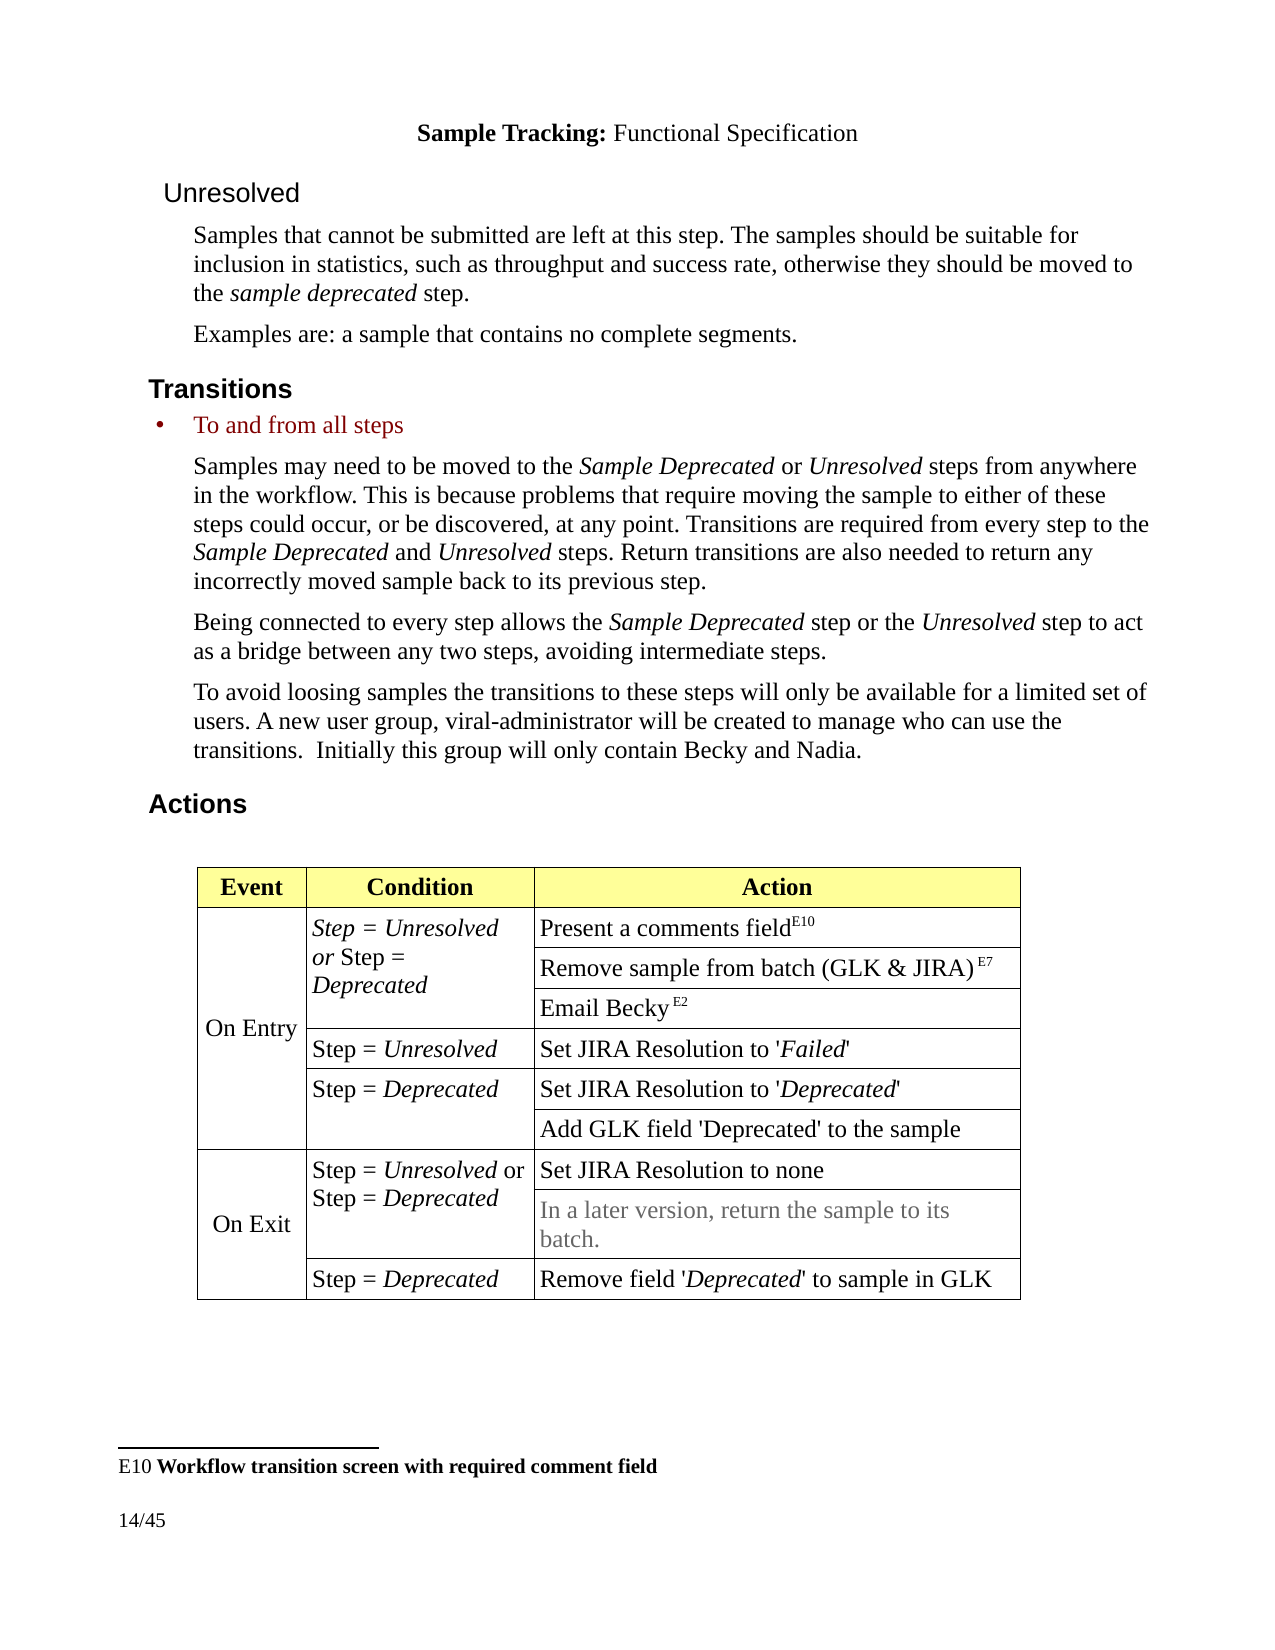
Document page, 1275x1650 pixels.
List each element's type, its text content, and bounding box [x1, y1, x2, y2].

table_cell Step = Deprecated [307, 1259, 534, 1298]
table_cell On Exit [198, 1150, 306, 1298]
table_cell In a later version, return the sample to its batch. [535, 1190, 1020, 1258]
text Samples that cannot be submitted are left at this step. The samples should be suitable for inclusion in statistics, such as throughput and success rate, otherwise they should be moved to the sample deprecated step. [193, 221, 1157, 307]
subtitle Actions [148, 788, 1157, 819]
table_cell Set JIRA Resolution to 'Deprecated' [535, 1069, 1020, 1108]
table_header Action [535, 868, 1020, 907]
table_cell Set JIRA Resolution to none [535, 1150, 1020, 1189]
list To and from all steps [156, 410, 1157, 439]
table_header Condition [307, 868, 534, 907]
text To avoid loosing samples the transitions to these steps will only be available for a limited set of users. A new user group, viral-administrator will be created to manage who can use the transitions. Initially this group will only contain Becky and Nadia. [193, 677, 1157, 764]
table_cell Step = Unresolved [307, 1029, 534, 1068]
table_cell Add GLK field 'Deprecated' to the sample [535, 1110, 1020, 1149]
text Being connected to every step allows the Sample Deprecated step or the Unresolved step to act as a bridge between any two steps, avoiding intermediate steps. [193, 607, 1157, 665]
table_cell Remove field 'Deprecated' to sample in GLK [535, 1259, 1020, 1298]
subtitle Unresolved [163, 177, 1157, 208]
table_cell On Entry [198, 908, 306, 1149]
table_cell Remove sample from batch (GLK & JIRA) E7 [535, 948, 1020, 988]
subtitle Transitions [148, 373, 1157, 404]
table_cell Step = Unresolved or Step = Deprecated [307, 1150, 534, 1258]
table_cell Step = Deprecated [307, 1069, 534, 1149]
table_cell Email Becky E2 [535, 989, 1020, 1028]
text Examples are: a sample that contains no complete segments. [193, 319, 1157, 348]
table_cell Present a comments field [535, 908, 1020, 947]
text Samples may need to be moved to the Sample Deprecated or Unresolved steps from anywhere in the workflow. This is because problems that require moving the sample to either of these steps could occur, or be discovered, at any point. Transitions are required from every step to the Sample Deprecated and Unresolved steps. Return transitions are also needed to return any incorrectly moved sample back to its previous step. [193, 451, 1157, 595]
table_header Event [198, 868, 306, 907]
table_cell Step = Unresolved or Step = Deprecated [307, 908, 534, 1028]
table_cell Set JIRA Resolution to 'Failed' [535, 1029, 1020, 1068]
